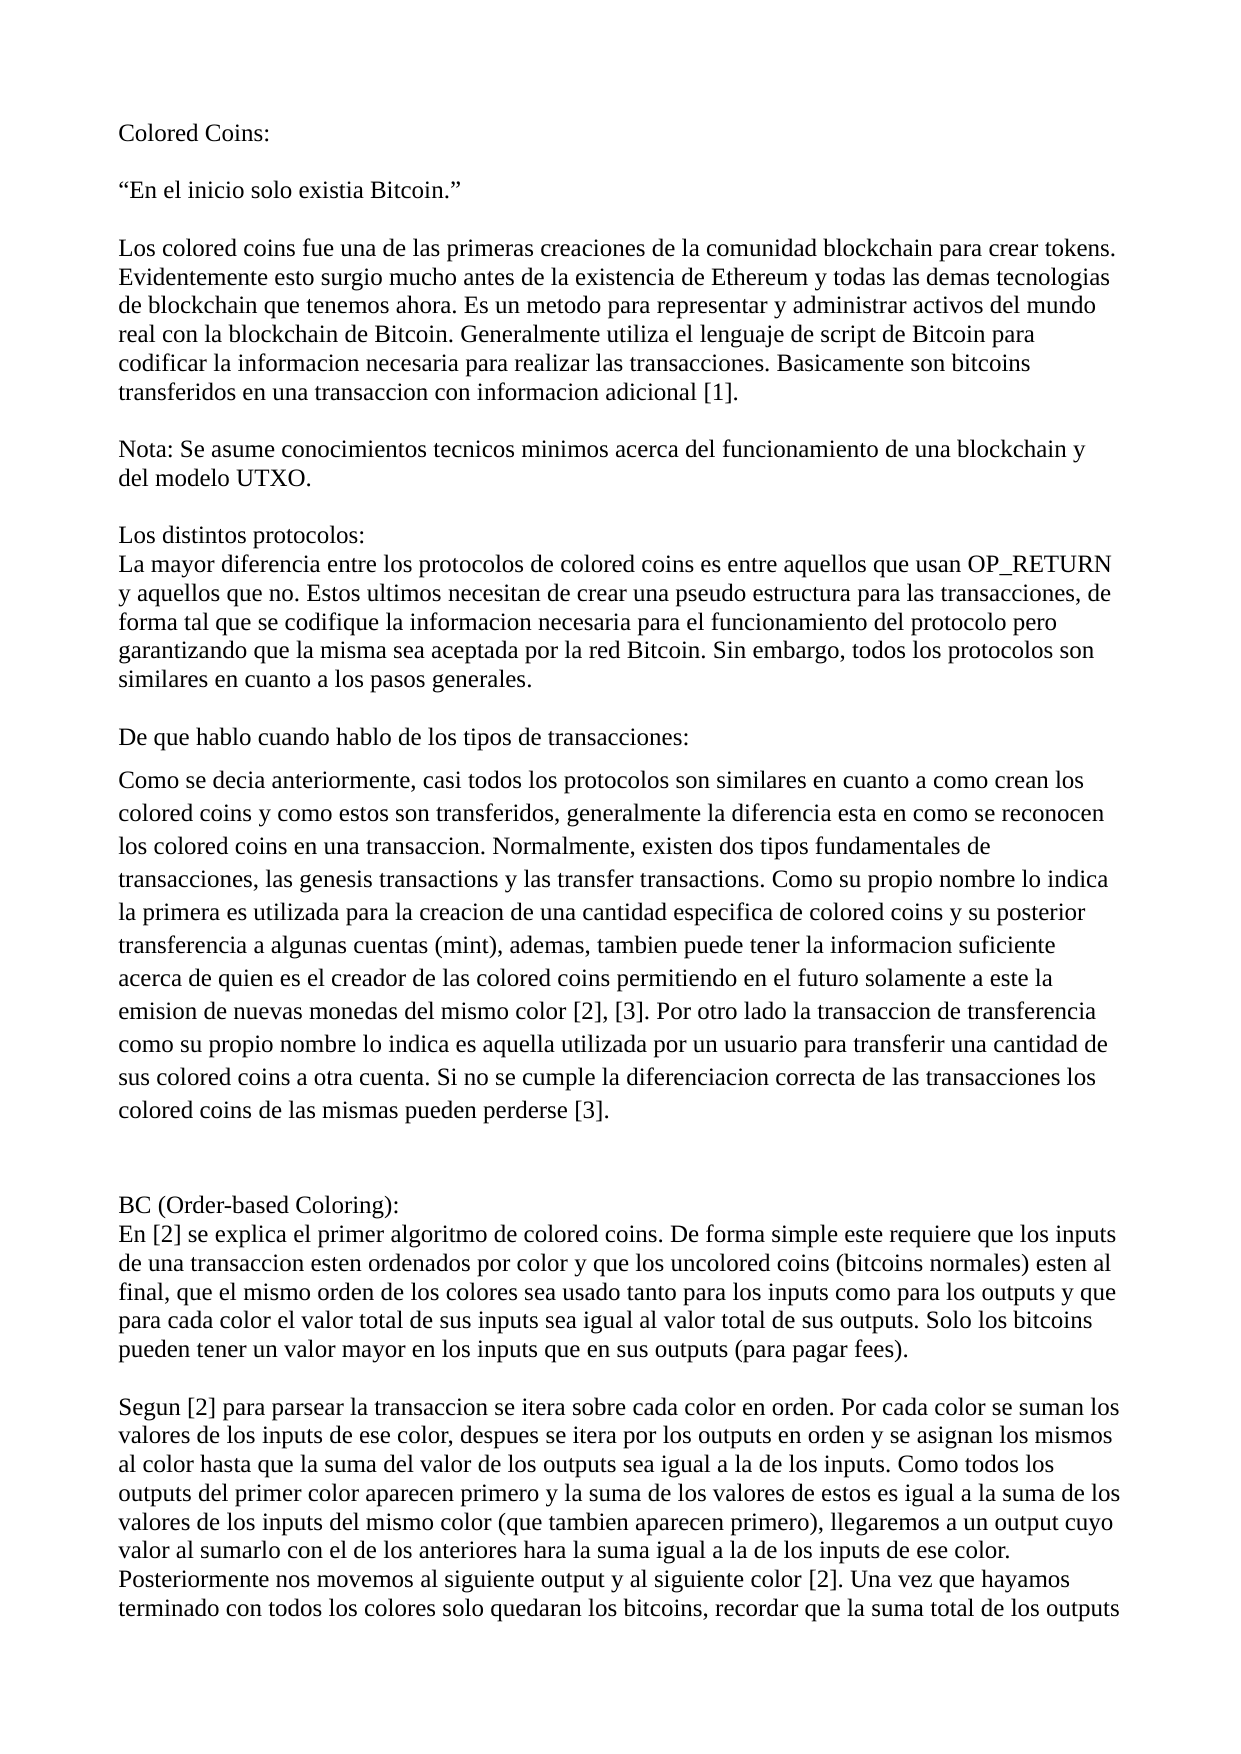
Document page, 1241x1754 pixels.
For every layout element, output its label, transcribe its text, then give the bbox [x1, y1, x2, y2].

text “En el inicio solo existia Bitcoin.” [118, 176, 1122, 204]
text BC (Order-based Coloring): [118, 1190, 1122, 1219]
text Segun [2] para parsear la transaccion se itera sobre cada color en orden. Por cada color se suman los valores de los inputs de ese color, despues se itera por los outputs en orden y se asignan los mismos al color hasta que la suma del valor de los outputs sea igual a la de los inputs. Como todos los outputs del primer color aparecen primero y la suma de los valores de estos es igual a la suma de los valores de los inputs del mismo color (que tambien aparecen primero), llegaremos a un output cuyo valor al sumarlo con el de los anteriores hara la suma igual a la de los inputs de ese color. Posteriormente nos movemos al siguiente output y al siguiente color [2]. Una vez que hayamos terminado con todos los colores solo quedaran los bitcoins, recordar que la suma total de los outputs [118, 1392, 1122, 1622]
text Los colored coins fue una de las primeras creaciones de la comunidad blockchain para crear tokens. Evidentemente esto surgio mucho antes de la existencia de Ethereum y todas las demas tecnologias de blockchain que tenemos ahora. Es un metodo para representar y administrar activos del mundo real con la blockchain de Bitcoin. Generalmente utiliza el lenguaje de script de Bitcoin para codificar la informacion necesaria para realizar las transacciones. Basicamente son bitcoins transferidos en una transaccion con informacion adicional [1]. [118, 233, 1122, 406]
text Colored Coins: [118, 118, 1122, 147]
text Nota: Se asume conocimientos tecnicos minimos acerca del funcionamiento de una blockchain y del modelo UTXO. [118, 434, 1122, 492]
text La mayor diferencia entre los protocolos de colored coins es entre aquellos que usan OP_RETURN y aquellos que no. Estos ultimos necesitan de crear una pseudo estructura para las transacciones, de forma tal que se codifique la informacion necesaria para el funcionamiento del protocolo pero garantizando que la misma sea aceptada por la red Bitcoin. Sin embargo, todos los protocolos son similares en cuanto a los pasos generales. [118, 549, 1122, 693]
text En [2] se explica el primer algoritmo de colored coins. De forma simple este requiere que los inputs de una transaccion esten ordenados por color y que los uncolored coins (bitcoins normales) esten al final, que el mismo orden de los colores sea usado tanto para los inputs como para los outputs y que para cada color el valor total de sus inputs sea igual al valor total de sus outputs. Solo los bitcoins pueden tener un valor mayor en los inputs que en sus outputs (para pagar fees). [118, 1219, 1122, 1363]
text De que hablo cuando hablo de los tipos de transacciones: [118, 722, 1122, 751]
text Como se decia anteriormente, casi todos los protocolos son similares en cuanto a como crean los colored coins y como estos son transferidos, generalmente la diferencia esta en como se reconocen los colored coins en una transaccion. Normalmente, existen dos tipos fundamentales de transacciones, las genesis transactions y las transfer transactions. Como su propio nombre lo indica la primera es utilizada para la creacion de una cantidad especifica de colored coins y su posterior transferencia a algunas cuentas (mint), ademas, tambien puede tener la informacion suficiente acerca de quien es el creador de las colored coins permitiendo en el futuro solamente a este la emision de nuevas monedas del mismo color [2], [3]. Por otro lado la transaccion de transferencia como su propio nombre lo indica es aquella utilizada por un usuario para transferir una cantidad de sus colored coins a otra cuenta. Si no se cumple la diferenciacion correcta de las transacciones los colored coins de las mismas pueden perderse [3]. [118, 765, 1122, 1124]
text Los distintos protocolos: [118, 521, 1122, 549]
